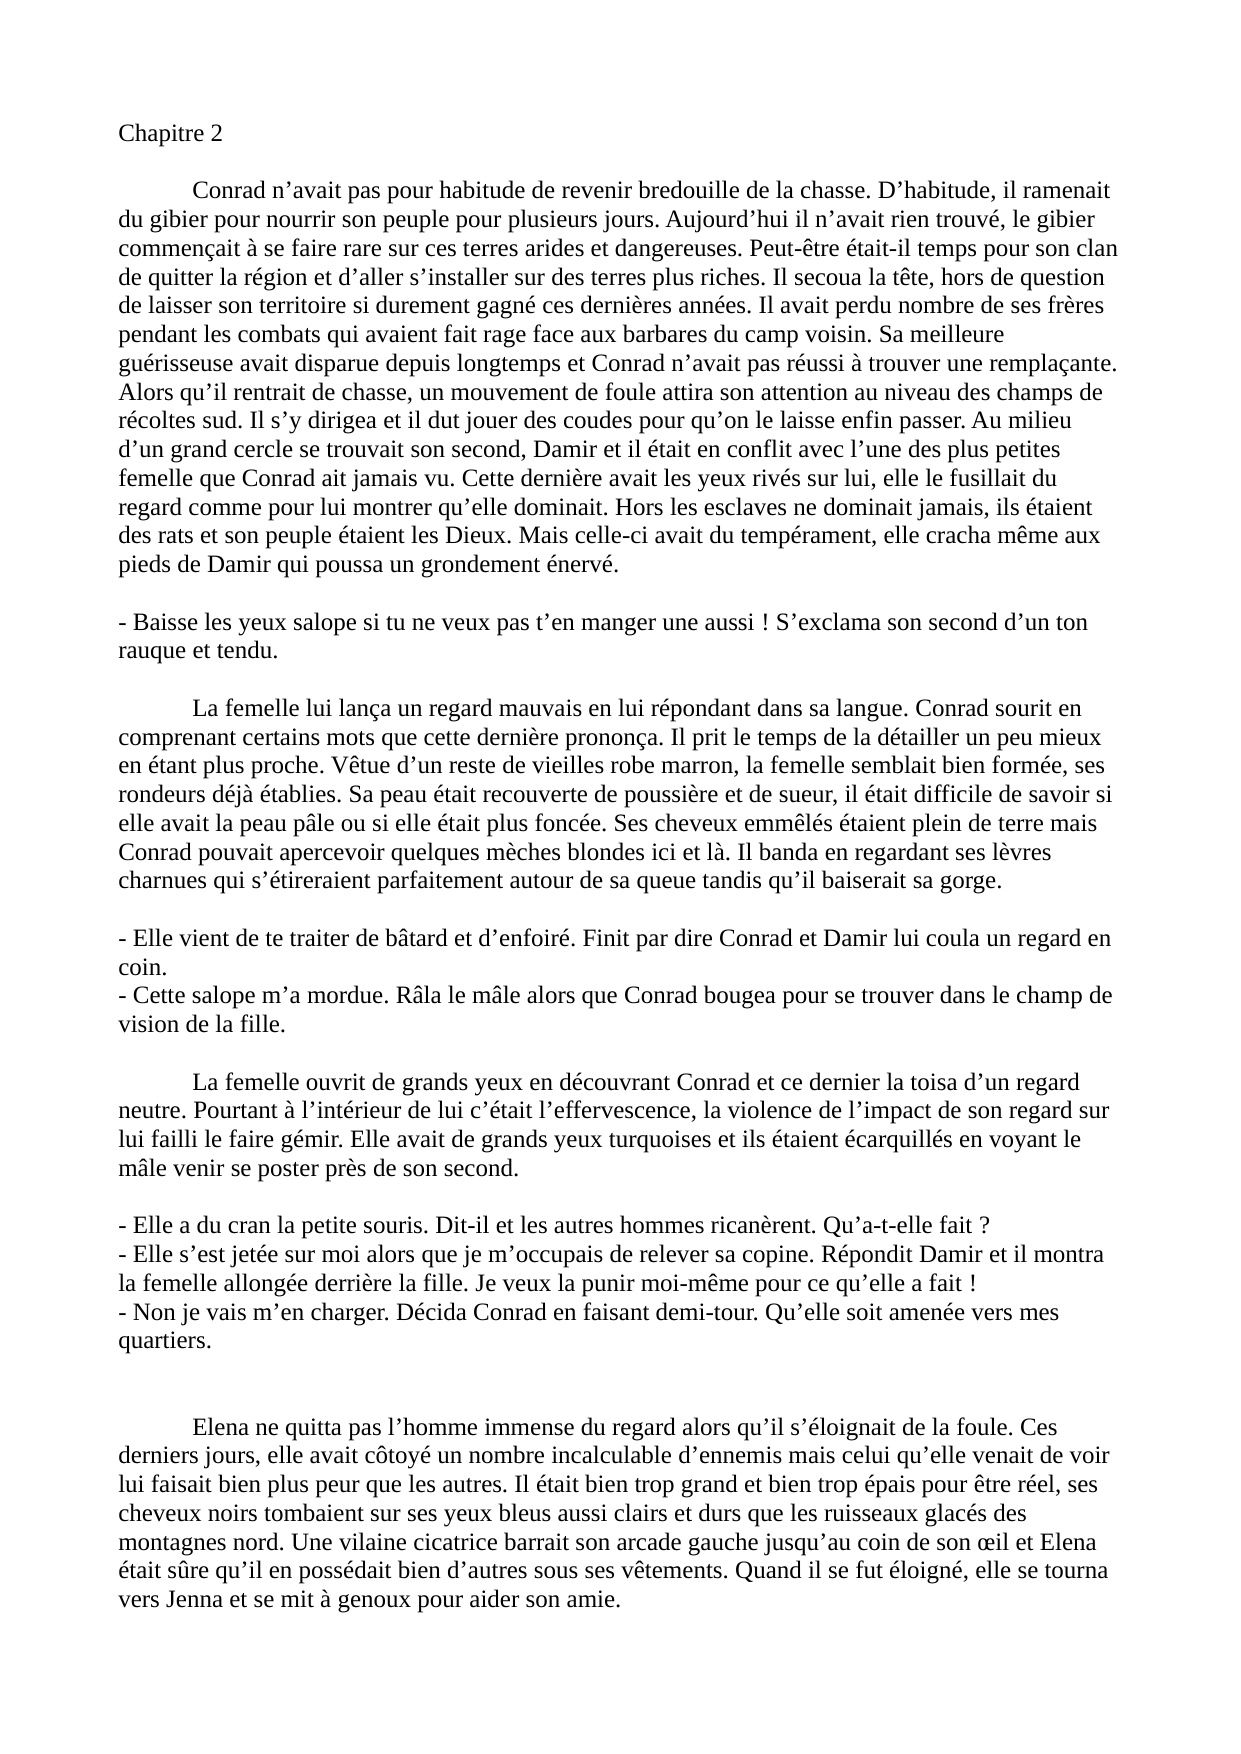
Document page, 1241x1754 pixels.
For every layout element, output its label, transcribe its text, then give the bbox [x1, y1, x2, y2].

text Elena ne quitta pas l’homme immense du regard alors qu’il s’éloignait de la foule. Ces derniers jours, elle avait côtoyé un nombre incalculable d’ennemis mais celui qu’elle venait de voir lui faisait bien plus peur que les autres. Il était bien trop grand et bien trop épais pour être réel, ses cheveux noirs tombaient sur ses yeux bleus aussi clairs et durs que les ruisseaux glacés des montagnes nord. Une vilaine cicatrice barrait son arcade gauche jusqu’au coin de son œil et Elena était sûre qu’il en possédait bien d’autres sous ses vêtements. Quand il se fut éloigné, elle se tourna vers Jenna et se mit à genoux pour aider son amie. [118, 1412, 1122, 1613]
text Chapitre 2 [118, 118, 1122, 147]
text Conrad n’avait pas pour habitude de revenir bredouille de la chasse. D’habitude, il ramenait du gibier pour nourrir son peuple pour plusieurs jours. Aujourd’hui il n’avait rien trouvé, le gibier commençait à se faire rare sur ces terres arides et dangereuses. Peut-être était-il temps pour son clan de quitter la région et d’aller s’installer sur des terres plus riches. Il secoua la tête, hors de question de laisser son territoire si durement gagné ces dernières années. Il avait perdu nombre de ses frères pendant les combats qui avaient fait rage face aux barbares du camp voisin. Sa meilleure guérisseuse avait disparue depuis longtemps et Conrad n’avait pas réussi à trouver une remplaçante. Alors qu’il rentrait de chasse, un mouvement de foule attira son attention au niveau des champs de récoltes sud. Il s’y dirigea et il dut jouer des coudes pour qu’on le laisse enfin passer. Au milieu d’un grand cercle se trouvait son second, Damir et il était en conflit avec l’une des plus petites femelle que Conrad ait jamais vu. Cette dernière avait les yeux rivés sur lui, elle le fusillait du regard comme pour lui montrer qu’elle dominait. Hors les esclaves ne dominait jamais, ils étaient des rats et son peuple étaient les Dieux. Mais celle-ci avait du tempérament, elle cracha même aux pieds de Damir qui poussa un grondement énervé. [118, 176, 1122, 578]
text - Elle a du cran la petite souris. Dit-il et les autres hommes ricanèrent. Qu’a-t-elle fait ? [118, 1211, 1122, 1239]
text La femelle ouvrit de grands yeux en découvrant Conrad et ce dernier la toisa d’un regard neutre. Pourtant à l’intérieur de lui c’était l’effervescence, la violence de l’impact de son regard sur lui failli le faire gémir. Elle avait de grands yeux turquoises et ils étaient écarquillés en voyant le mâle venir se poster près de son second. [118, 1067, 1122, 1182]
text - Non je vais m’en charger. Décida Conrad en faisant demi-tour. Qu’elle soit amenée vers mes quartiers. [118, 1297, 1122, 1354]
text - Baisse les yeux salope si tu ne veux pas t’en manger une aussi ! S’exclama son second d’un ton rauque et tendu. [118, 607, 1122, 664]
text - Elle s’est jetée sur moi alors que je m’occupais de relever sa copine. Répondit Damir et il montra la femelle allongée derrière la fille. Je veux la punir moi-même pour ce qu’elle a fait ! [118, 1239, 1122, 1297]
text - Cette salope m’a mordue. Râla le mâle alors que Conrad bougea pour se trouver dans le champ de vision de la fille. [118, 981, 1122, 1038]
text La femelle lui lança un regard mauvais en lui répondant dans sa langue. Conrad sourit en comprenant certains mots que cette dernière prononça. Il prit le temps de la détailler un peu mieux en étant plus proche. Vêtue d’un reste de vieilles robe marron, la femelle semblait bien formée, ses rondeurs déjà établies. Sa peau était recouverte de poussière et de sueur, il était difficile de savoir si elle avait la peau pâle ou si elle était plus foncée. Ses cheveux emmêlés étaient plein de terre mais Conrad pouvait apercevoir quelques mèches blondes ici et là. Il banda en regardant ses lèvres charnues qui s’étireraient parfaitement autour de sa queue tandis qu’il baiserait sa gorge. [118, 693, 1122, 894]
text - Elle vient de te traiter de bâtard et d’enfoiré. Finit par dire Conrad et Damir lui coula un regard en coin. [118, 923, 1122, 981]
